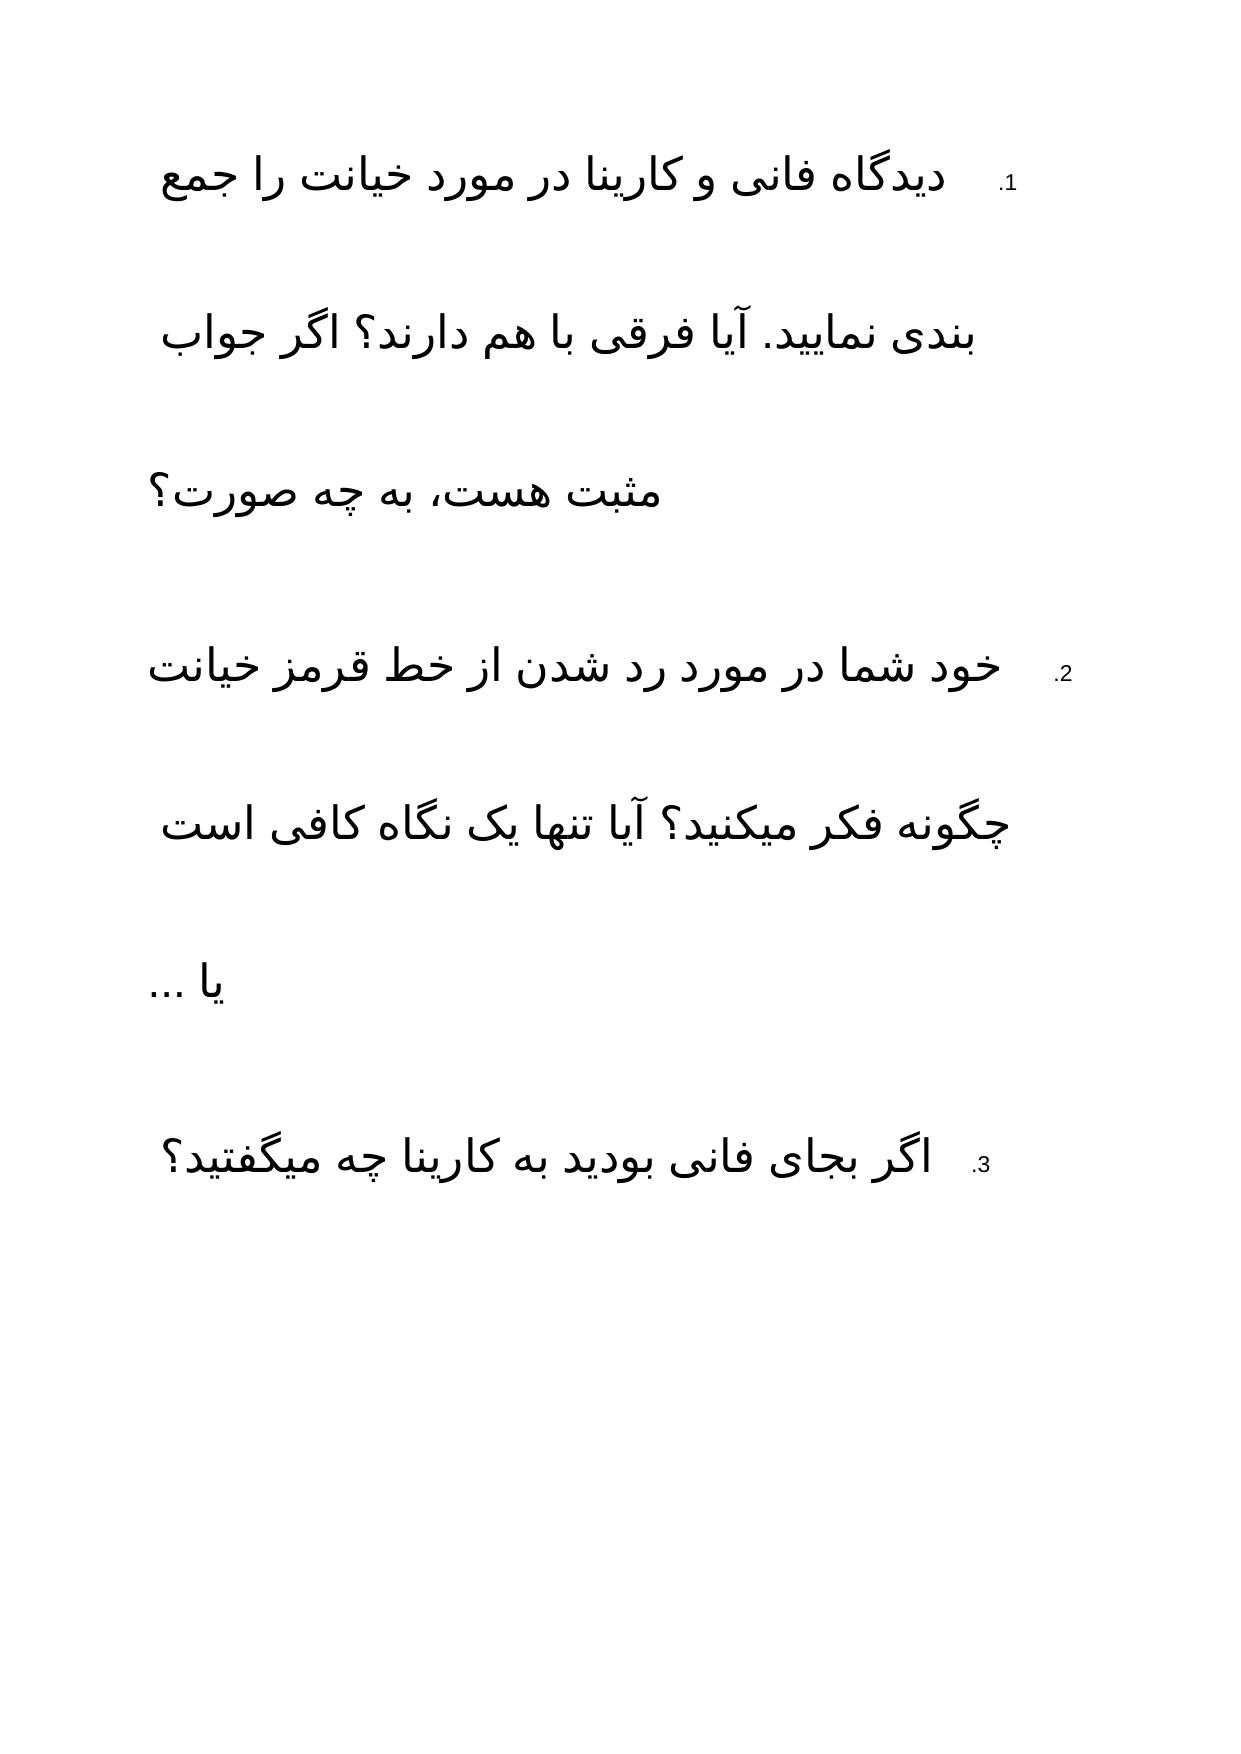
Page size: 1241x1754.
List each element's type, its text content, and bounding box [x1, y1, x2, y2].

list اگر بجای فانی بودید به کارینا چه میگفتید؟ [148, 1130, 1055, 1182]
list خود شما در مورد رد شدن از خط قرمز خیانت چگونه فکر میکنید؟ آیا تنها یک نگاه کافی است یا ... [148, 639, 1055, 1008]
list دیدگاه فانی و کارینا در مورد خیانت را جمع بندی نمایید. آیا فرقی با هم دارند؟ اگر جواب مثبت هست، به چه صورت؟ [148, 148, 1055, 517]
